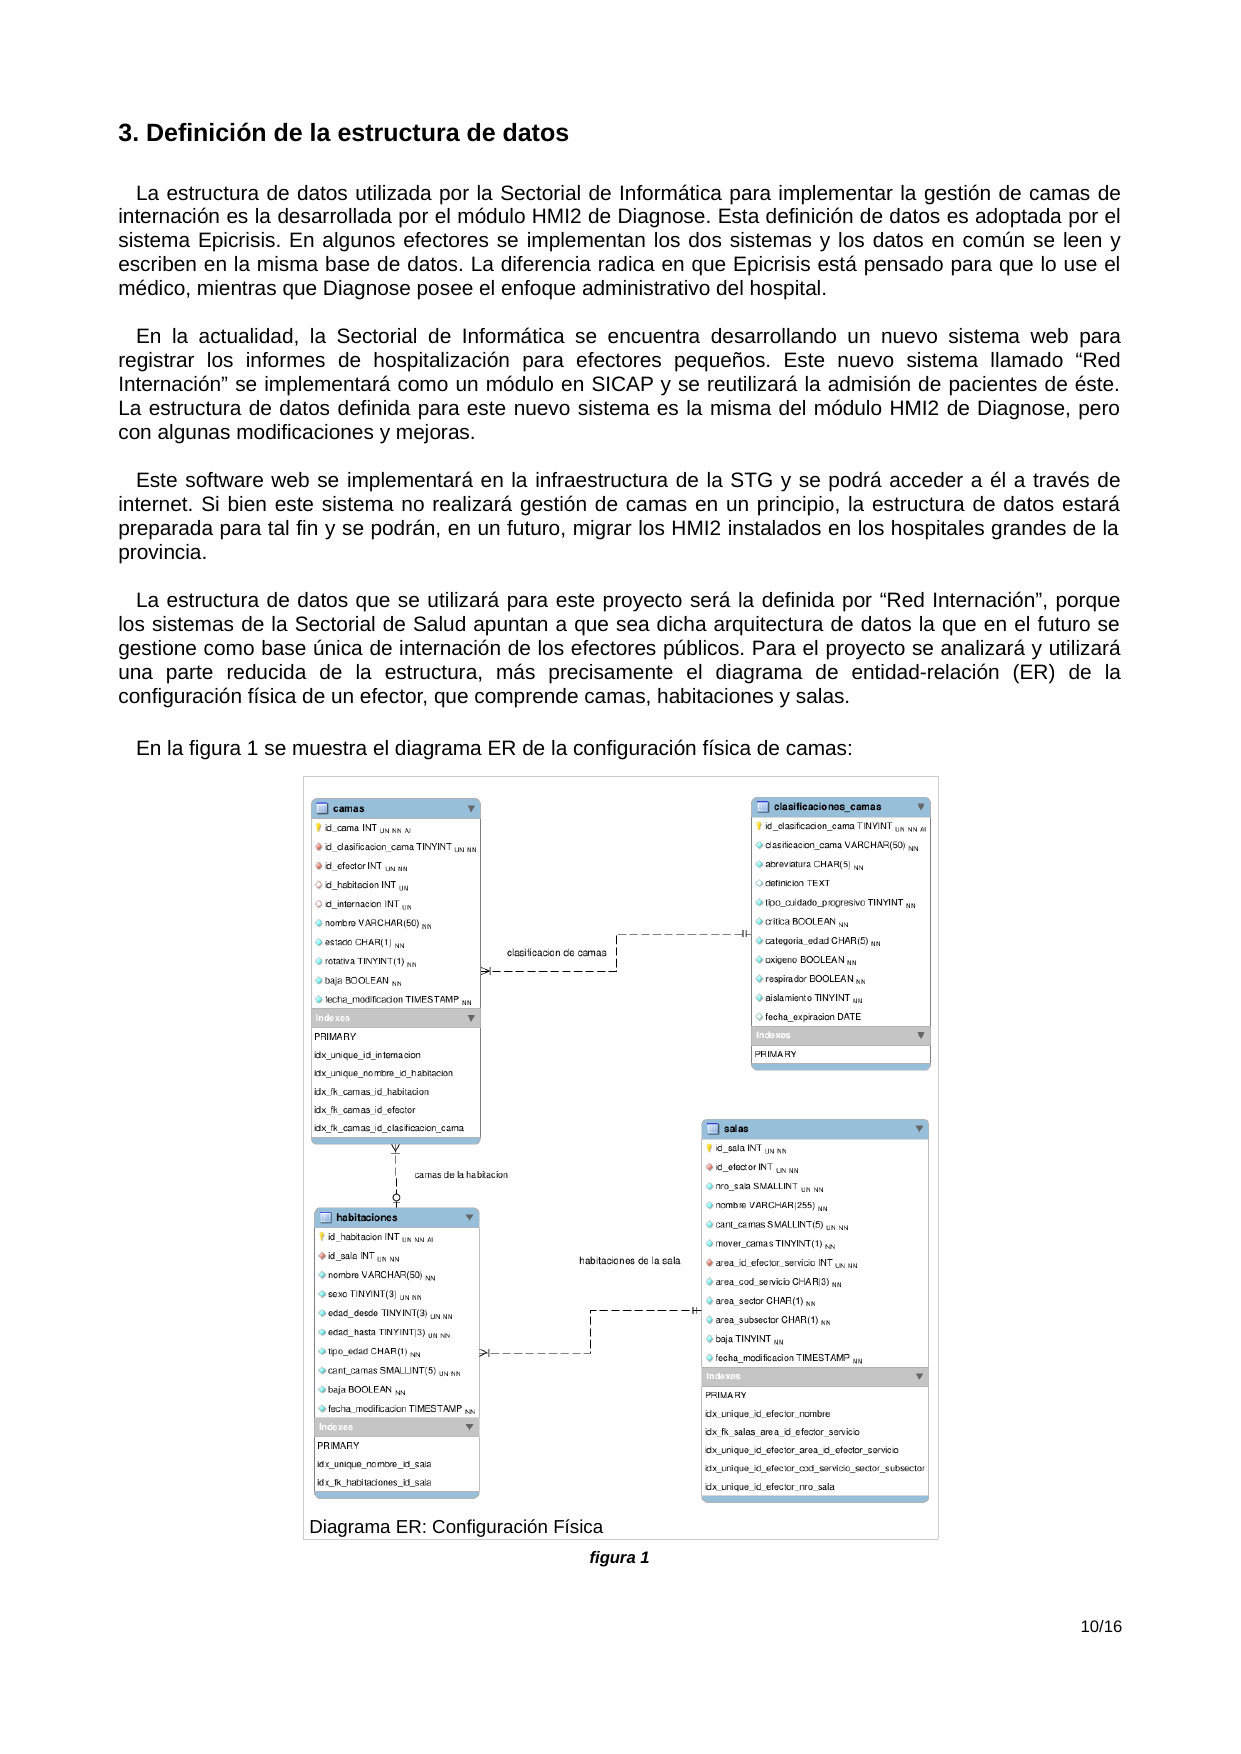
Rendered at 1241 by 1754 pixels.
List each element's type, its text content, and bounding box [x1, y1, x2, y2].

text Diagrama ER: Configuración Física [304, 1511, 937, 1539]
text En la figura 1 se muestra el diagrama ER de la configuración física de camas: [118, 736, 1122, 760]
picture [304, 789, 938, 1510]
text La estructura de datos utilizada por la Sectorial de Informática para implementar la gestión de camas de internación es la desarrollada por el módulo HMI2 de Diagnose. Esta definición de datos es adoptada por el sistema Epicrisis. En algunos efectores se implementan los dos sistemas y los datos en común se leen y escriben en la misma base de datos. La diferencia radica en que Epicrisis está pensado para que lo use el médico, mientras que Diagnose posee el enfoque administrativo del hospital. [118, 180, 1122, 300]
text 3. Definición de la estructura de datos [118, 118, 1122, 147]
text Este software web se implementará en la infraestructura de la STG y se podrá acceder a él a través de internet. Si bien este sistema no realizará gestión de camas en un principio, la estructura de datos estará preparada para tal fin y se podrán, en un futuro, migrar los HMI2 instalados en los hospitales grandes de la provincia. [118, 468, 1122, 564]
text En la actualidad, la Sectorial de Informática se encuentra desarrollando un nuevo sistema web para registrar los informes de hospitalización para efectores pequeños. Este nuevo sistema llamado “Red Internación” se implementará como un módulo en SICAP y se reutilizará la admisión de pacientes de éste. La estructura de datos definida para este nuevo sistema es la misma del módulo HMI2 de Diagnose, pero con algunas modificaciones y mejoras. [118, 324, 1122, 444]
text figura 1 [118, 760, 1122, 1567]
text La estructura de datos que se utilizará para este proyecto será la definida por “Red Internación”, porque los sistemas de la Sectorial de Salud apuntan a que sea dicha arquitectura de datos la que en el futuro se gestione como base única de internación de los efectores públicos. Para el proyecto se analizará y utilizará una parte reducida de la estructura, más precisamente el diagrama de entidad-relación (ER) de la configuración física de un efector, que comprende camas, habitaciones y salas. [118, 588, 1122, 707]
